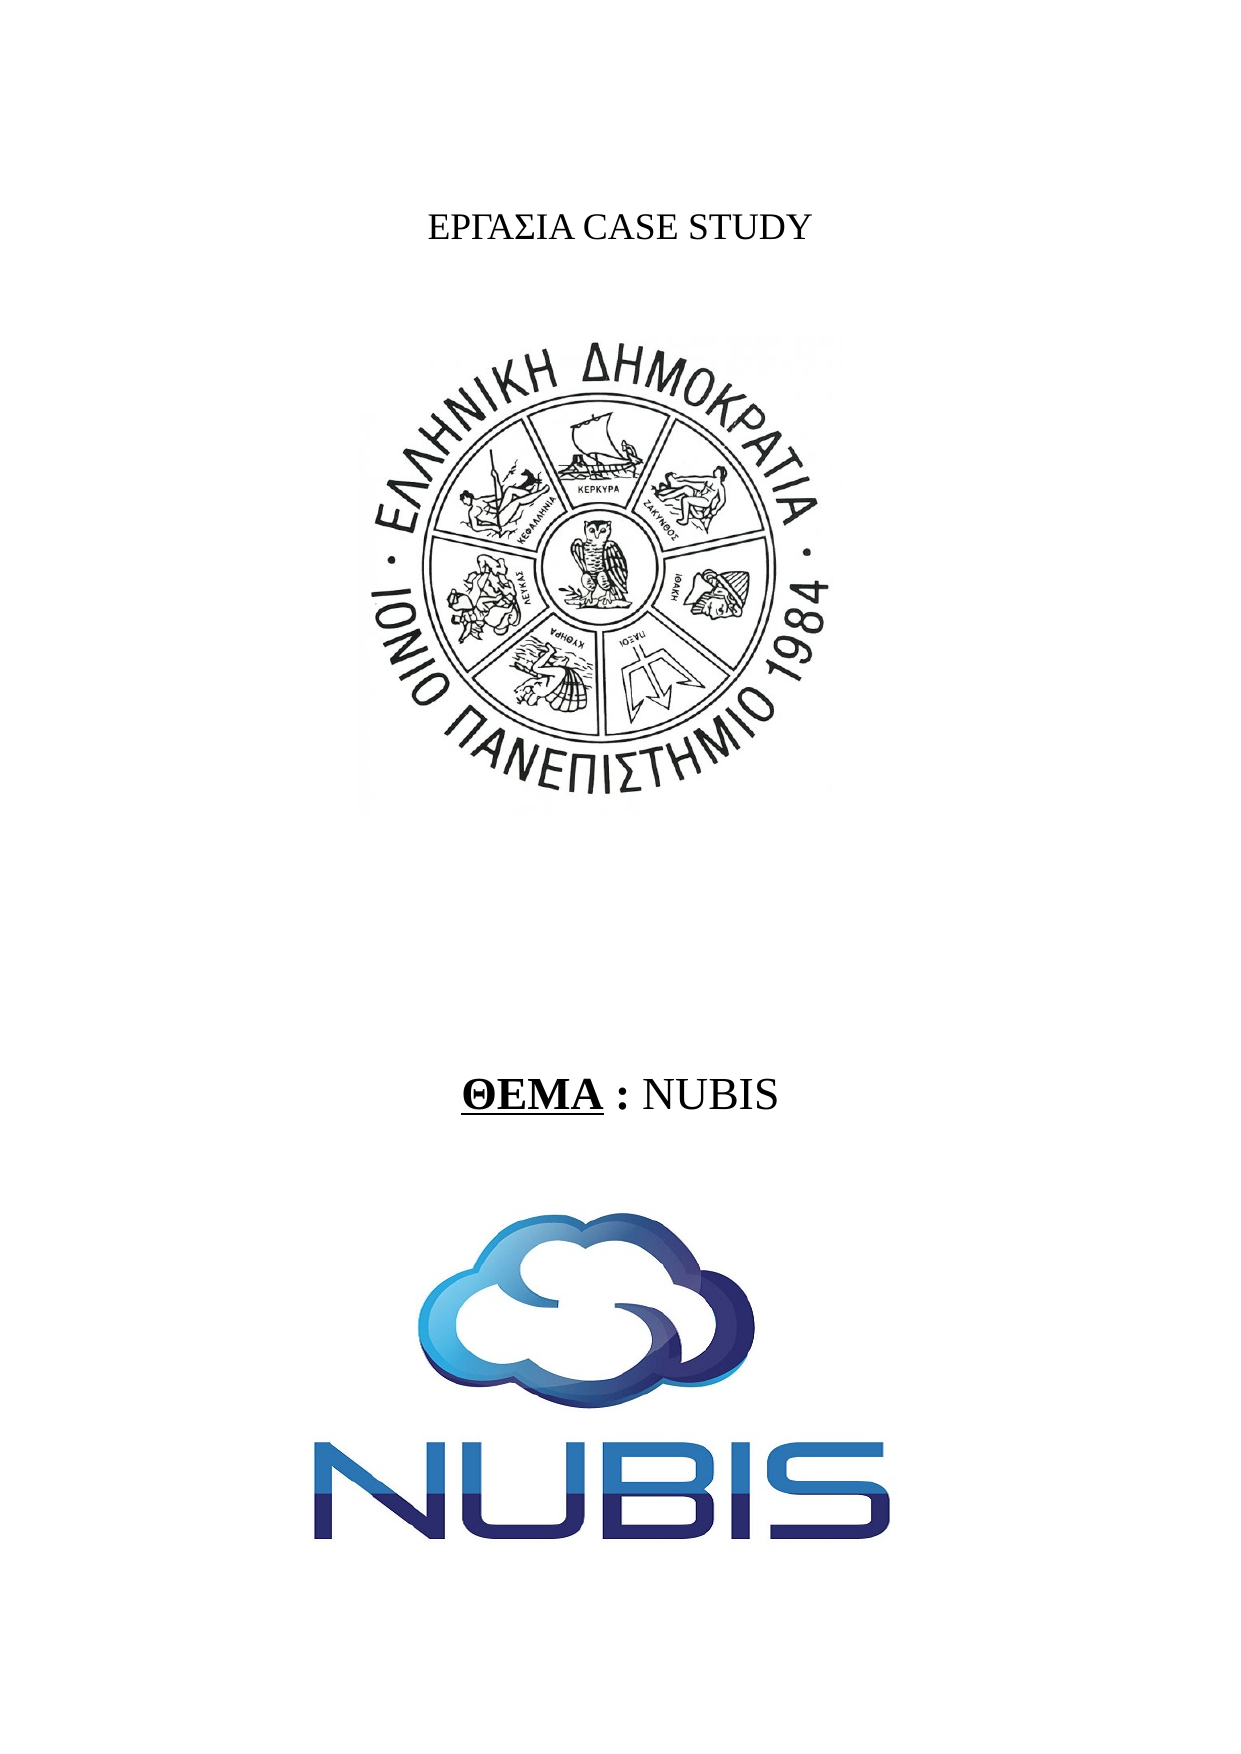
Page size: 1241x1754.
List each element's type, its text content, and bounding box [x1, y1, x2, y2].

picture [358, 335, 843, 816]
picture [289, 1177, 914, 1568]
text ΘΕΜΑ : NUBIS [118, 1067, 1122, 1119]
text ΕΡΓΑΣΙΑ CASE STUDY [118, 204, 1122, 247]
